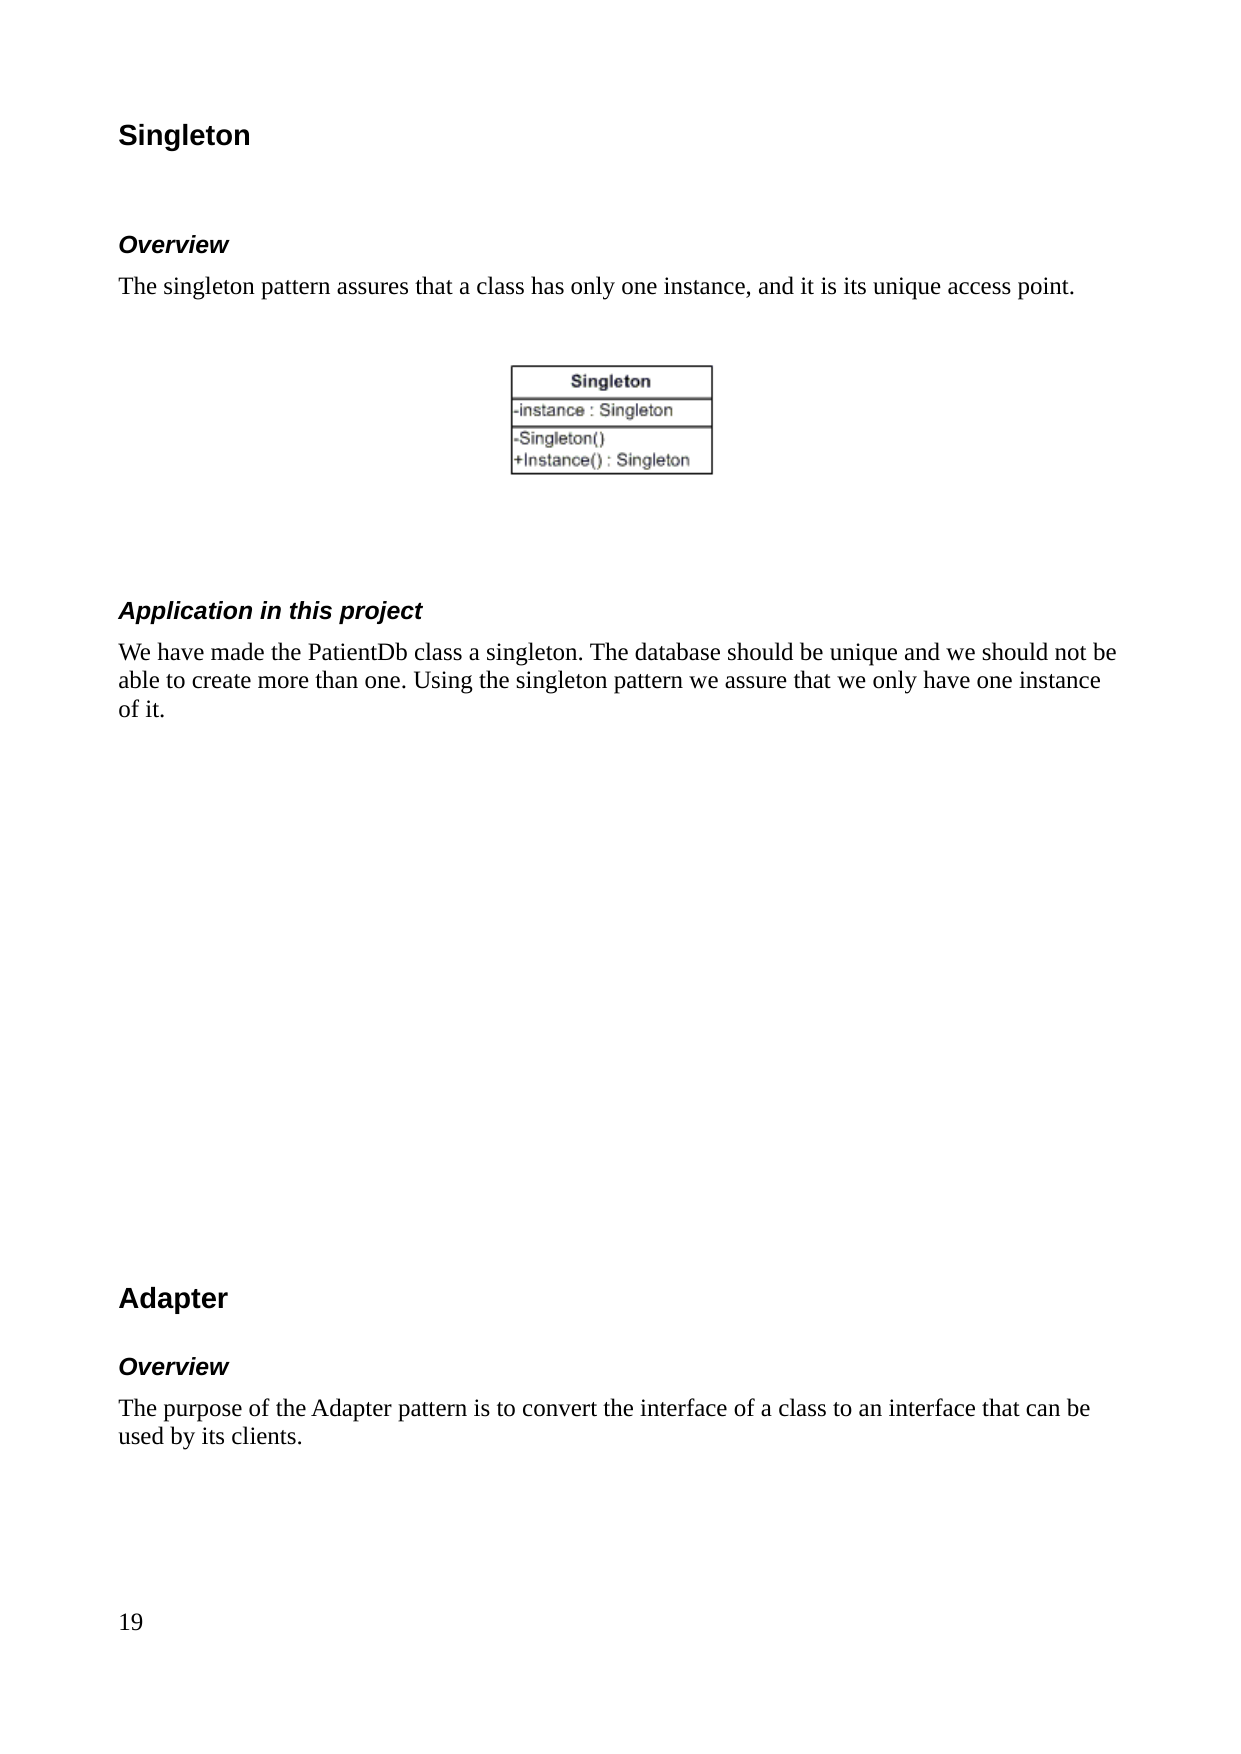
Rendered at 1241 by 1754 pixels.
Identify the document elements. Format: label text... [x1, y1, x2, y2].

text We have made the PatientDb class a singleton. The database should be unique and we should not be able to create more than one. Using the singleton pattern we assure that we only have one instance of it. [118, 637, 1122, 723]
subtitle Overview [118, 230, 1122, 259]
subtitle Application in this project [118, 596, 1122, 624]
picture [408, 353, 832, 489]
text The singleton pattern assures that a class has only one instance, and it is its unique access point. [118, 271, 1122, 300]
subtitle Overview [118, 1352, 1122, 1380]
subtitle Adapter [118, 1281, 1122, 1314]
text The purpose of the Adapter pattern is to convert the interface of a class to an interface that can be used by its clients. [118, 1393, 1122, 1450]
subtitle Singleton [118, 118, 1122, 152]
